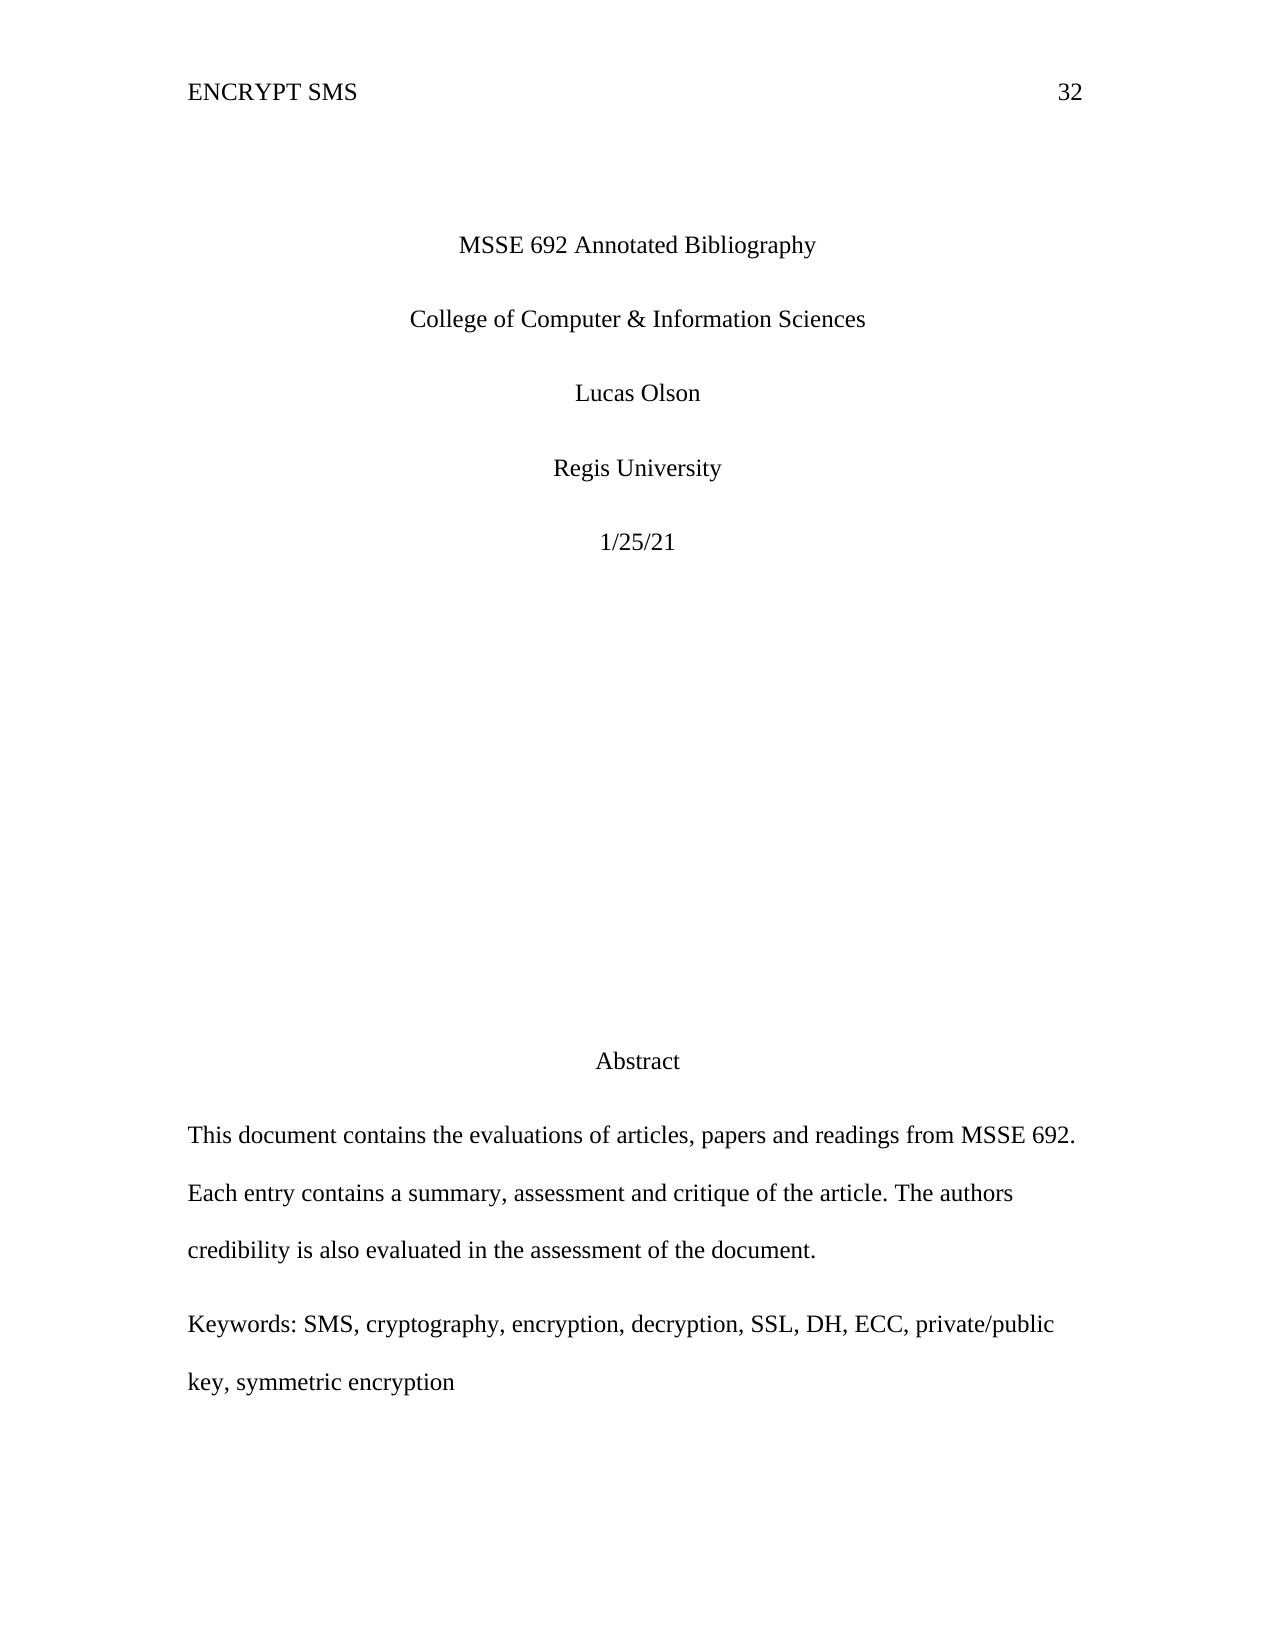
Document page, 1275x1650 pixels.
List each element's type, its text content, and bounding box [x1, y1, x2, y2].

text Lucas Olson [187, 378, 1087, 407]
text Abstract [187, 1046, 1087, 1075]
text 1/25/21 [187, 527, 1087, 556]
text Regis University [187, 453, 1087, 481]
subtitle MSSE 692 Annotated Bibliography [187, 230, 1087, 259]
text This document contains the evaluations of articles, papers and readings from MSSE 692. Each entry contains a summary, assessment and critique of the article. The authors credibility is also evaluated in the assessment of the document. [187, 1120, 1087, 1264]
text College of Computer & Information Sciences [187, 304, 1087, 333]
text Keywords: SMS, cryptography, encryption, decryption, SSL, DH, ECC, private/public key, symmetric encryption [187, 1309, 1087, 1396]
